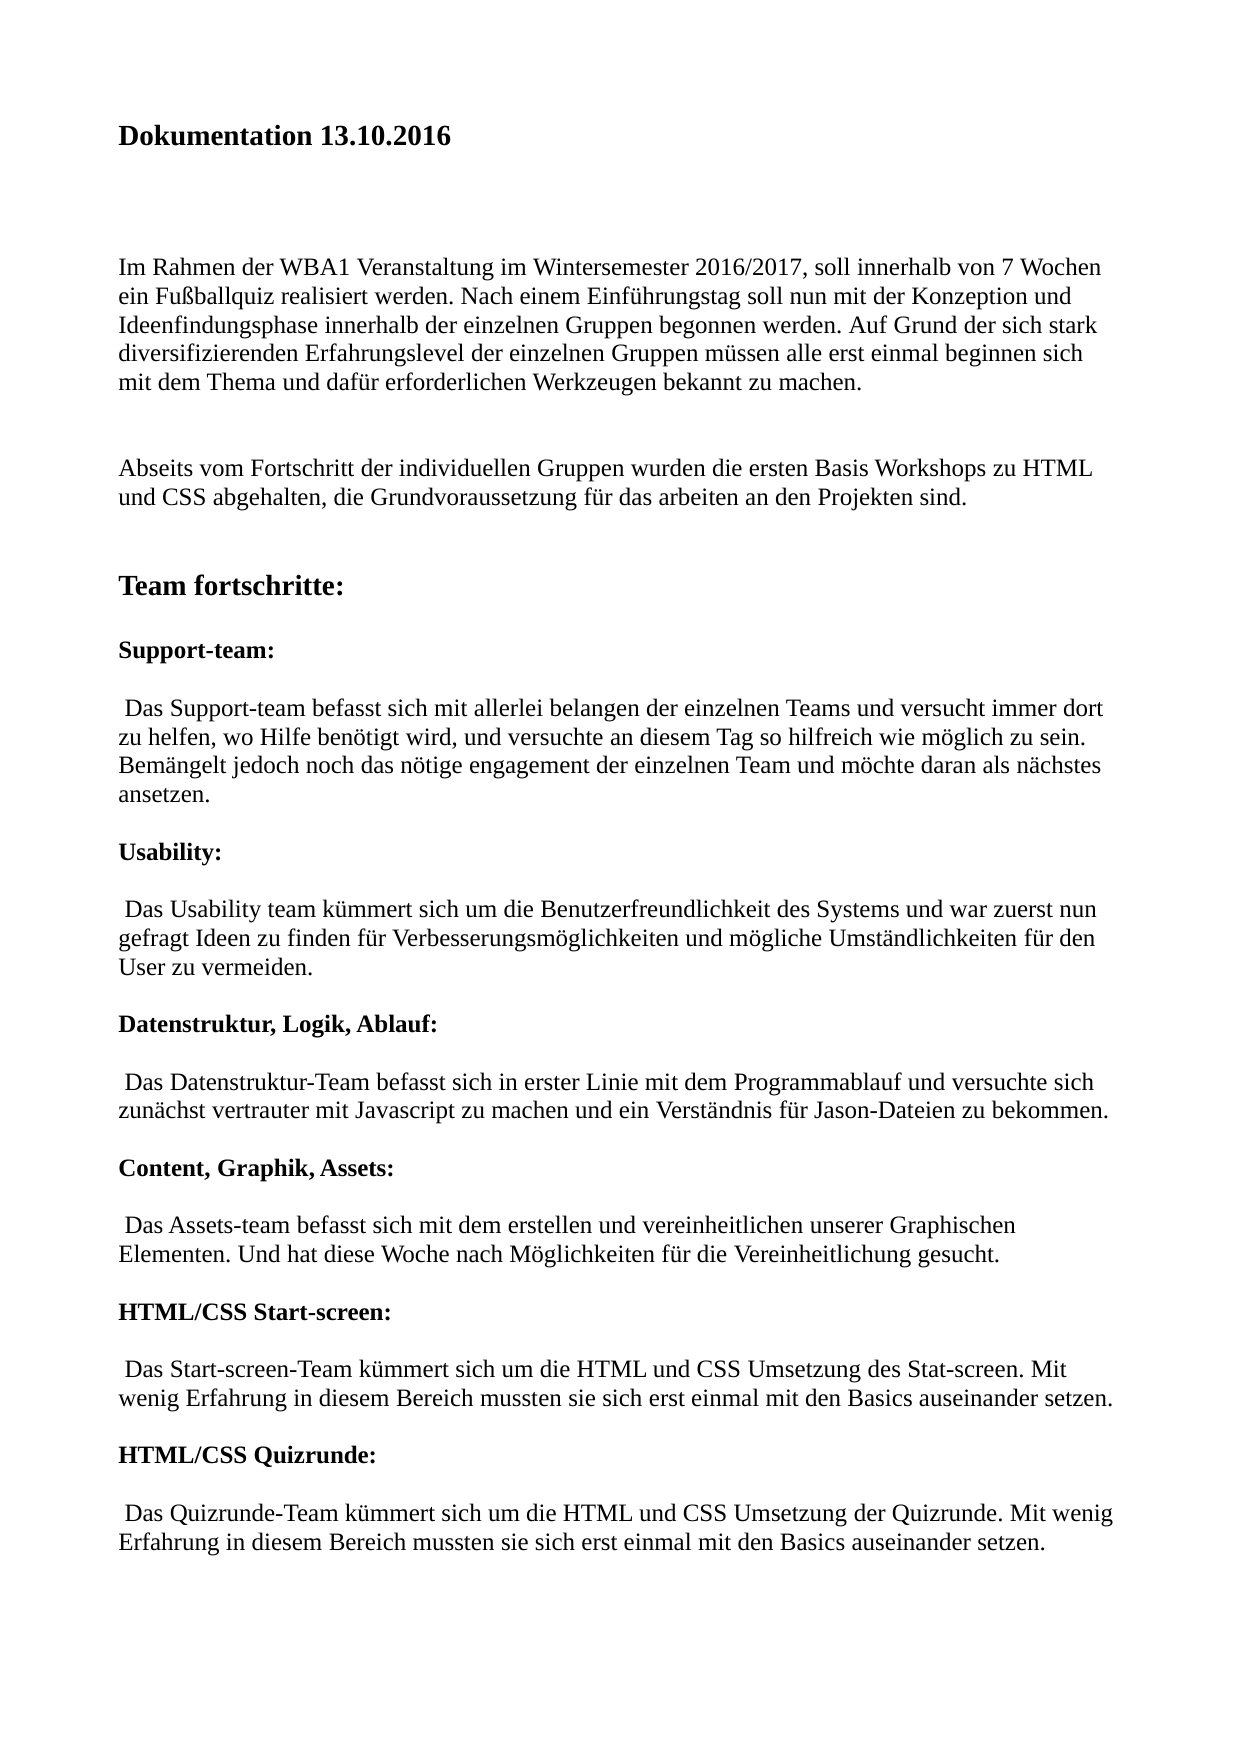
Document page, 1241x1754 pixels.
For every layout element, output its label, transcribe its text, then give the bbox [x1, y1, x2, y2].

text Dokumentation 13.10.2016 Im Rahmen der WBA1 Veranstaltung im Wintersemester 2016/2017, soll innerhalb von 7 Wochen ein Fußballquiz realisiert werden. Nach einem Einführungstag soll nun mit der Konzeption und Ideenfindungsphase innerhalb der einzelnen Gruppen begonnen werden. Auf Grund der sich stark diversifizierenden Erfahrungslevel der einzelnen Gruppen müssen alle erst einmal beginnen sich mit dem Thema und dafür erforderlichen Werkzeugen bekannt zu machen. Abseits vom Fortschritt der individuellen Gruppen wurden die ersten Basis Workshops zu HTML und CSS abgehalten, die Grundvoraussetzung für das arbeiten an den Projekten sind. Team fortschritte: Support-team: Das Support-team befasst sich mit allerlei belangen der einzelnen Teams und versucht immer dort zu helfen, wo Hilfe benötigt wird, und versuchte an diesem Tag so hilfreich wie möglich zu sein. Bemängelt jedoch noch das nötige engagement der einzelnen Team und möchte daran als nächstes ansetzen. Usability: Das Usability team kümmert sich um die Benutzerfreundlichkeit des Systems und war zuerst nun gefragt Ideen zu finden für Verbesserungsmöglichkeiten und mögliche Umständlichkeiten für den User zu vermeiden. Datenstruktur, Logik, Ablauf: Das Datenstruktur-Team befasst sich in erster Linie mit dem Programmablauf und versuchte sich zunächst vertrauter mit Javascript zu machen und ein Verständnis für Jason-Dateien zu bekommen. Content, Graphik, Assets: Das Assets-team befasst sich mit dem erstellen und vereinheitlichen unserer Graphischen Elementen. Und hat diese Woche nach Möglichkeiten für die Vereinheitlichung gesucht. HTML/CSS Start-screen: Das Start-screen-Team kümmert sich um die HTML und CSS Umsetzung des Stat-screen. Mit wenig Erfahrung in diesem Bereich mussten sie sich erst einmal mit den Basics auseinander setzen. HTML/CSS Quizrunde: Das Quizrunde-Team kümmert sich um die HTML und CSS Umsetzung der Quizrunde. Mit wenig Erfahrung in diesem Bereich mussten sie sich erst einmal mit den Basics auseinander setzen. [118, 118, 1122, 1613]
